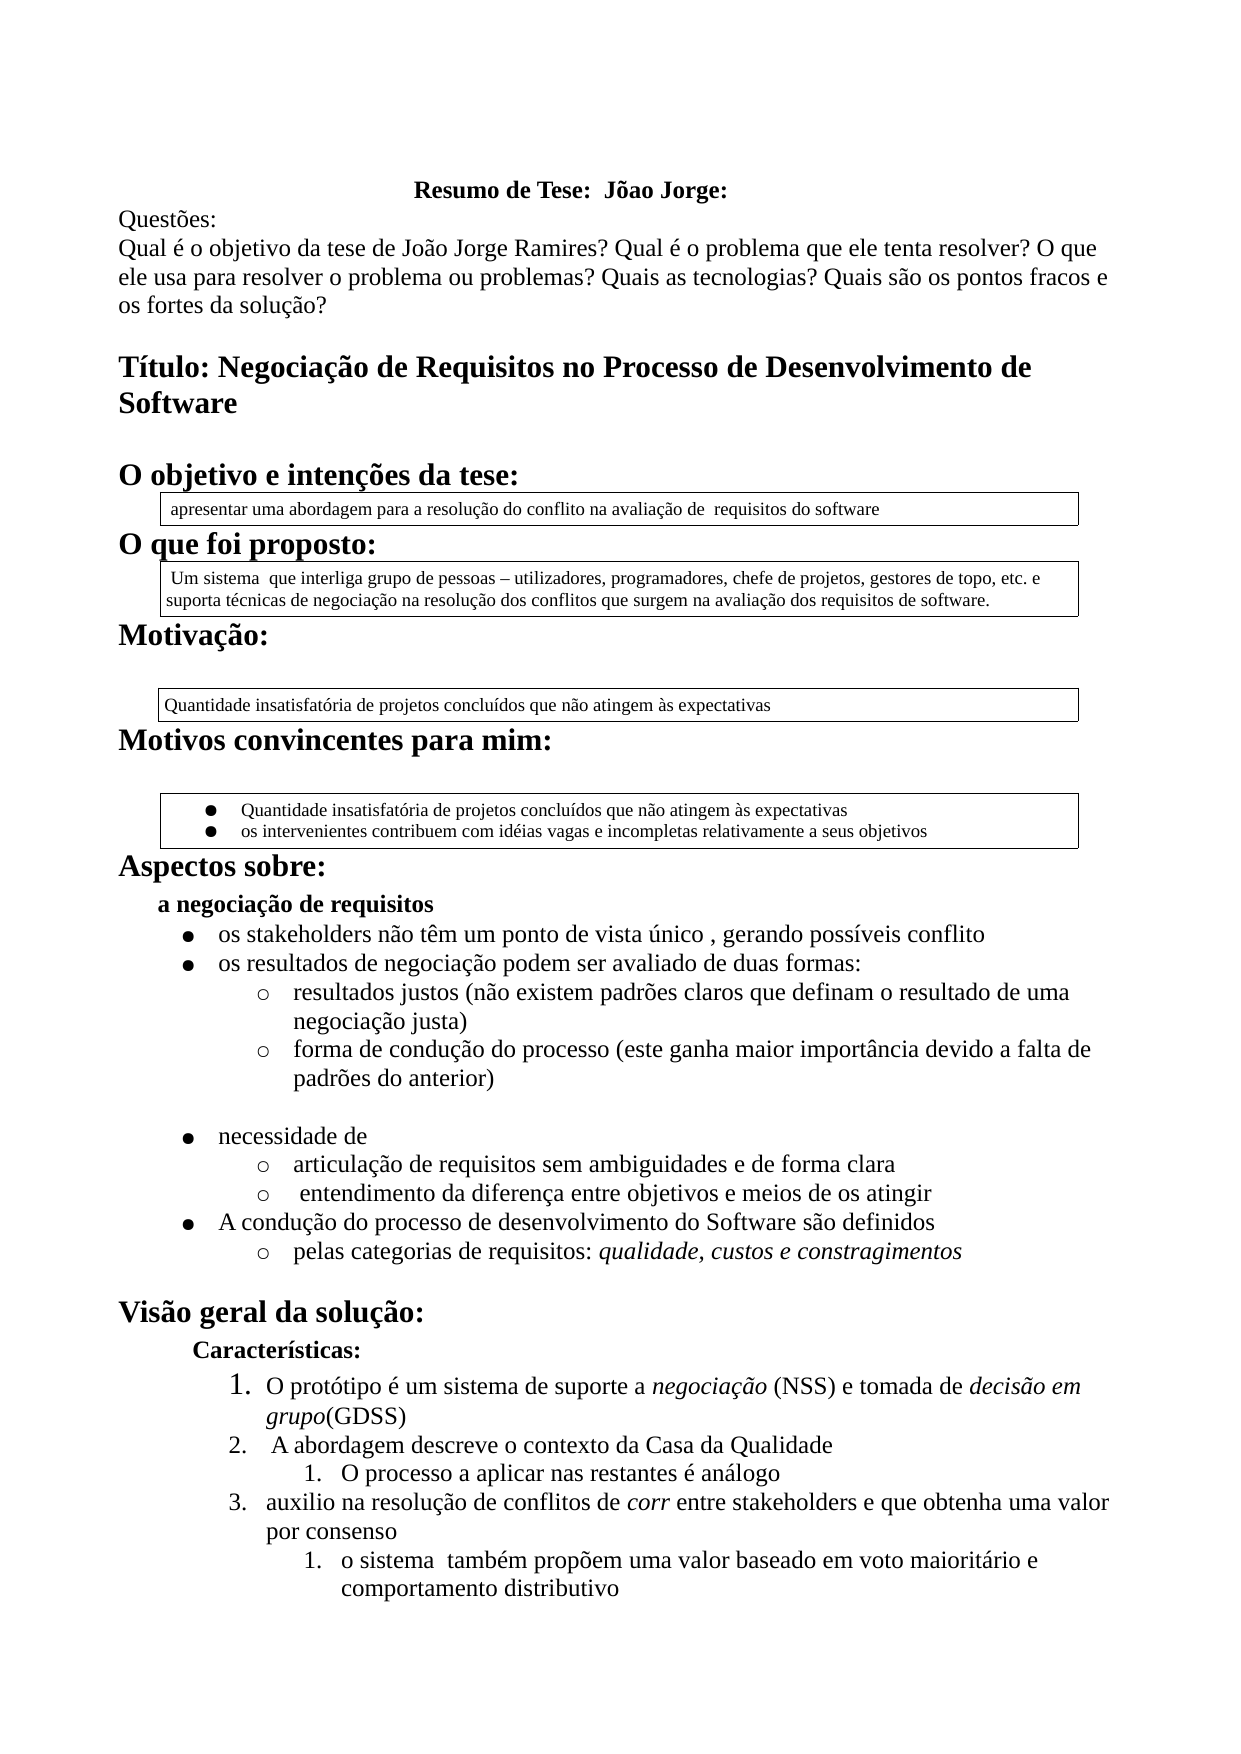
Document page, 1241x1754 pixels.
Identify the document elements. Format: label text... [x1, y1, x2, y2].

list articulação de requisitos sem ambiguidades e de forma clara [256, 1149, 1122, 1178]
text Motivação: [118, 616, 1122, 652]
text Qual é o objetivo da tese de João Jorge Ramires? Qual é o problema que ele tenta resolver? O que ele usa para resolver o problema ou problemas? Quais as tecnologias? Quais são os pontos fracos e os fortes da solução? [118, 233, 1122, 319]
list os resultados de negociação podem ser avaliado de duas formas: [181, 948, 1122, 977]
table_header Quantidade insatisfatória de projetos concluídos que não atingem às expectativas [159, 689, 1078, 721]
text Aspectos sobre: [118, 848, 1122, 883]
table_header Quantidade insatisfatória de projetos concluídos que não atingem às expectativas os intervenientes contribuem com idéias vagas e incompletas relativamente a seus objetivos [161, 794, 1078, 847]
text Motivos convincentes para mim: [118, 721, 1122, 757]
text Características: [118, 1329, 1122, 1365]
table_header Um sistema que interliga grupo de pessoas – utilizadores, programadores, chefe de projetos, gestores de topo, etc. e suporta técnicas de negociação na resolução dos conflitos que surgem na avaliação dos requisitos de software. [161, 562, 1078, 616]
text Resumo de Tese: Jõao Jorge: [118, 176, 1122, 204]
list A condução do processo de desenvolvimento do Software são definidos [181, 1207, 1122, 1236]
list forma de condução do processo (este ganha maior importância devido a falta de padrões do anterior) [256, 1034, 1122, 1092]
list pelas categorias de requisitos: qualidade, custos e constragimentos [256, 1236, 1122, 1264]
table_header apresentar uma abordagem para a resolução do conflito na avaliação de requisitos do software [161, 493, 1078, 525]
text O objetivo e intenções da tese: [118, 456, 1122, 492]
list os stakeholders não têm um ponto de vista único , gerando possíveis conflito [181, 919, 1122, 948]
list auxilio na resolução de conflitos de corr entre stakeholders e que obtenha uma valor por consenso [228, 1487, 1122, 1545]
text Título: Negociação de Requisitos no Processo de Desenvolvimento de Software [118, 348, 1122, 420]
list necessidade de [181, 1121, 1122, 1149]
list O processo a aplicar nas restantes é análogo [303, 1458, 1122, 1487]
list O protótipo é um sistema de suporte a negociação (NSS) e tomada de decisão em grupo(GDSS) [228, 1365, 1122, 1430]
list entendimento da diferença entre objetivos e meios de os atingir [256, 1178, 1122, 1207]
list A abordagem descreve o contexto da Casa da Qualidade [228, 1430, 1122, 1458]
text Visão geral da solução: [118, 1293, 1122, 1329]
text Questões: [118, 204, 1122, 233]
list o sistema também propõem uma valor baseado em voto maioritário e comportamento distributivo [303, 1545, 1122, 1602]
list resultados justos (não existem padrões claros que definam o resultado de uma negociação justa) [256, 977, 1122, 1034]
text a negociação de requisitos [118, 883, 1122, 919]
text O que foi proposto: [118, 525, 1122, 561]
